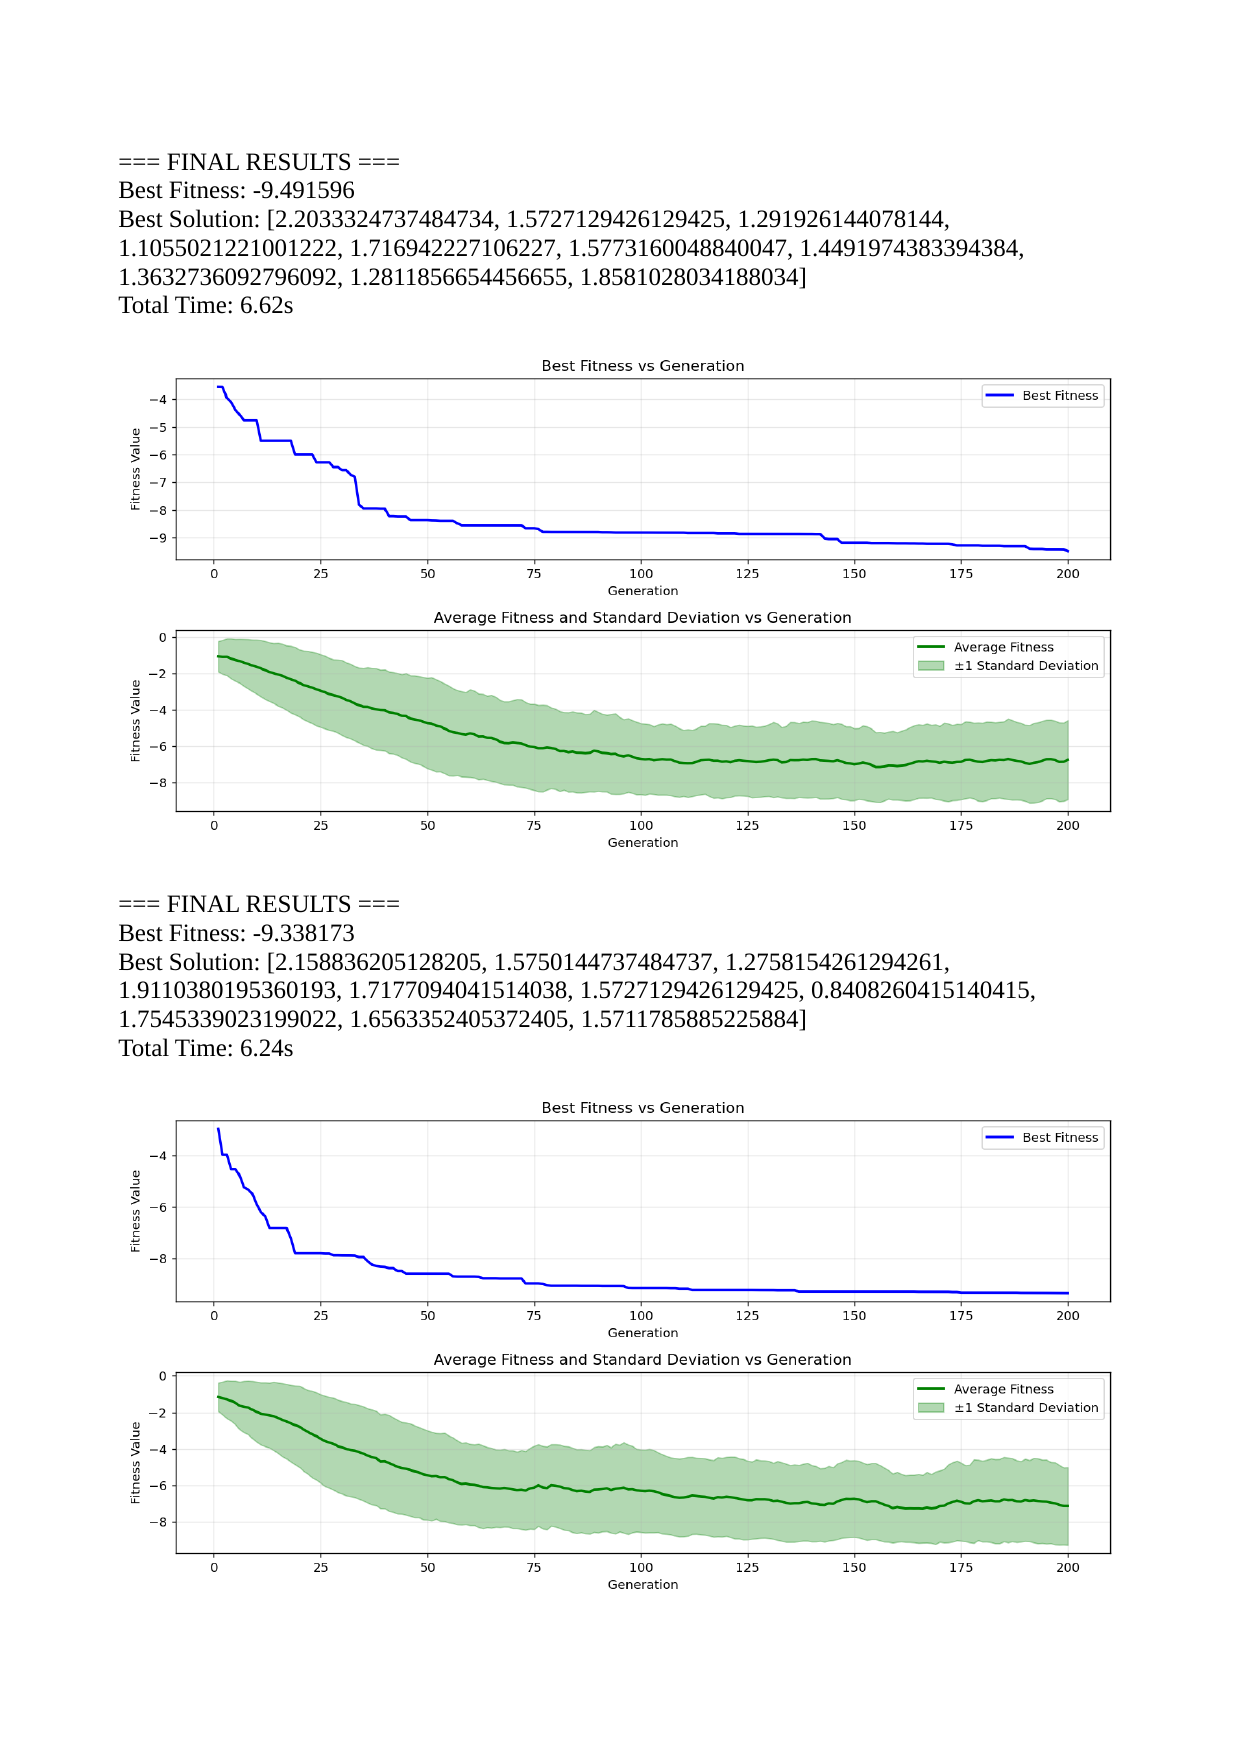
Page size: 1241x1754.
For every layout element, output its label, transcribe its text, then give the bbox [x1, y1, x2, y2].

text Best Solution: [2.158836205128205, 1.5750144737484737, 1.2758154261294261, 1.9110380195360193, 1.7177094041514038, 1.5727129426129425, 0.8408260415140415, 1.7545339023199022, 1.6563352405372405, 1.5711785885225884] [118, 947, 1122, 1033]
text Total Time: 6.24s [118, 1033, 1122, 1062]
text Total Time: 6.62s [118, 291, 1122, 319]
text Best Solution: [2.2033324737484734, 1.5727129426129425, 1.291926144078144, 1.1055021221001222, 1.716942227106227, 1.5773160048840047, 1.4491974383394384, 1.3632736092796092, 1.2811856654456655, 1.8581028034188034] [118, 204, 1122, 291]
picture [118, 348, 1123, 861]
text === FINAL RESULTS === [118, 889, 1122, 918]
text === FINAL RESULTS === [118, 147, 1122, 176]
picture [118, 1090, 1123, 1603]
text Best Fitness: -9.338173 [118, 918, 1122, 947]
text Best Fitness: -9.491596 [118, 176, 1122, 204]
